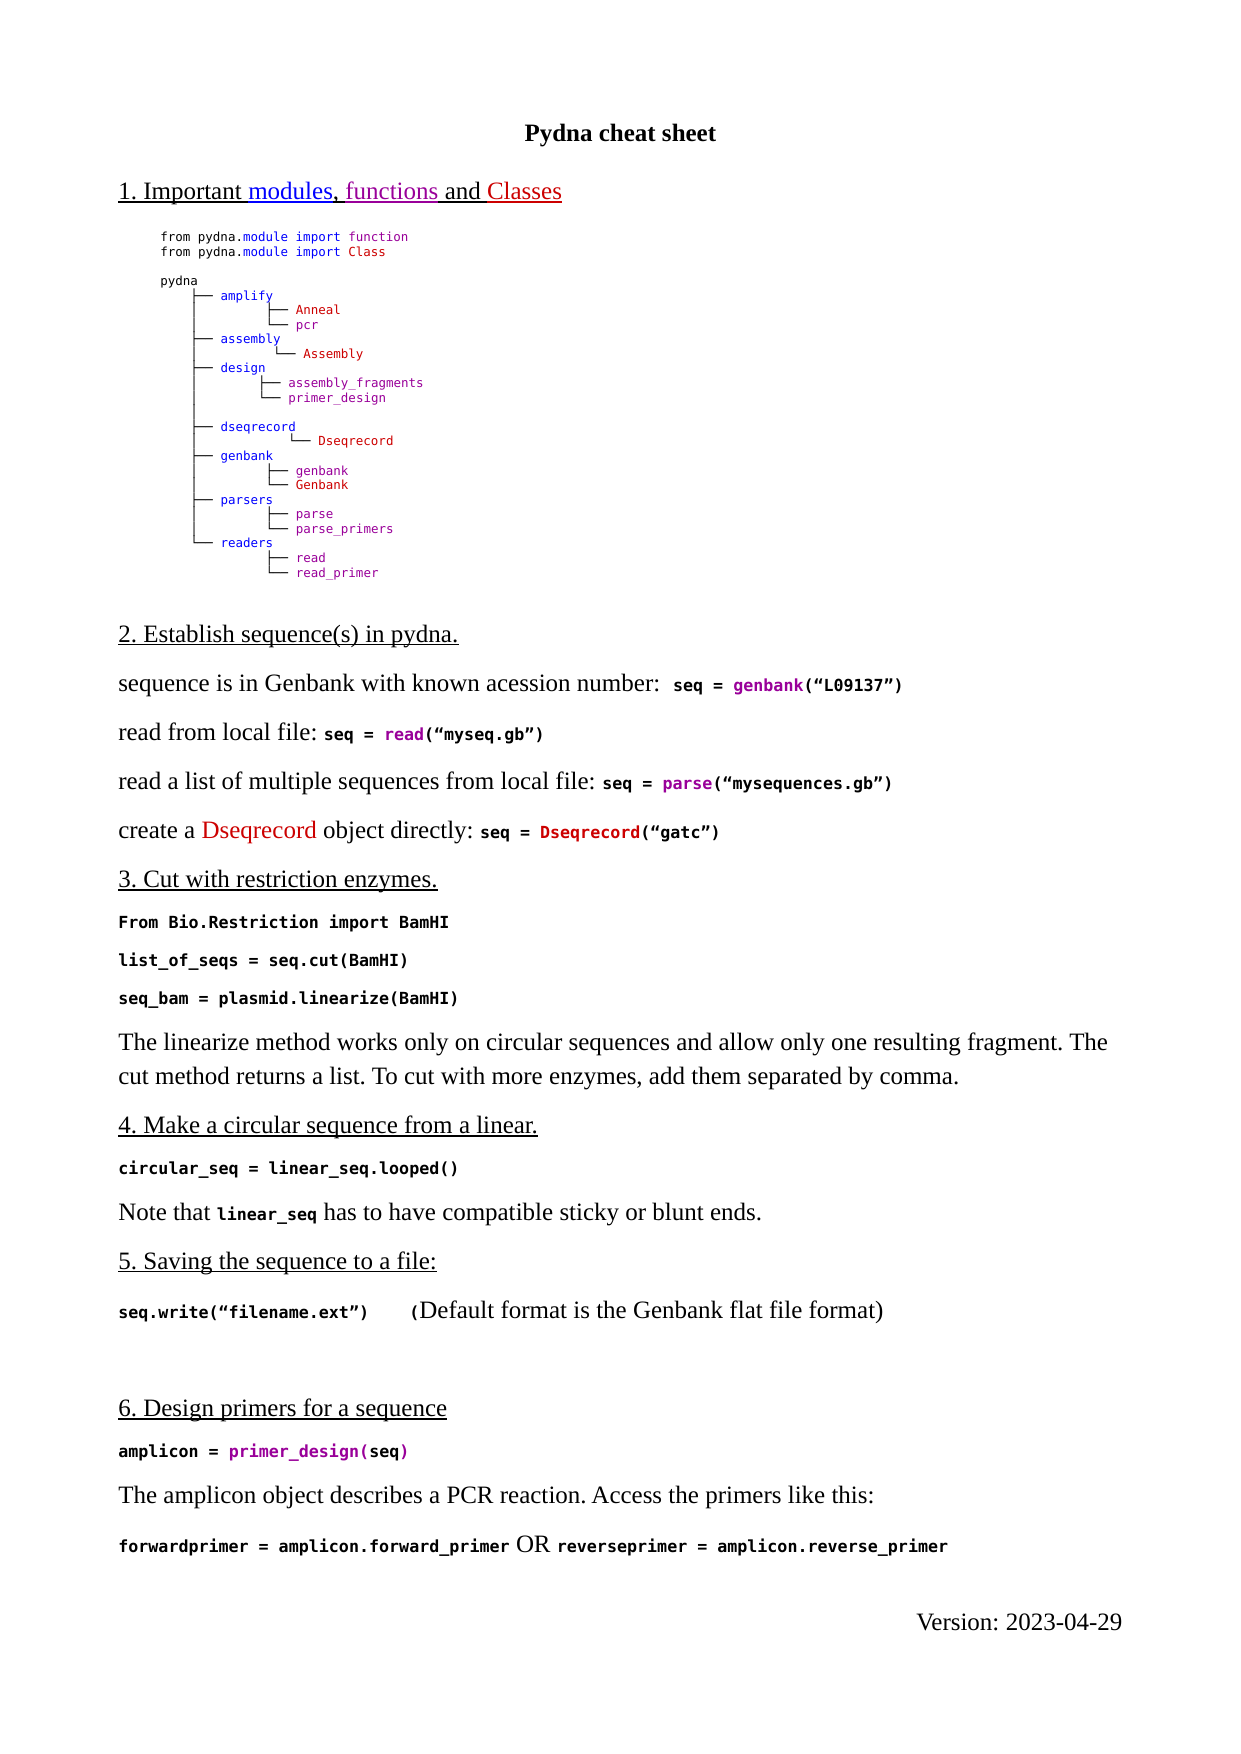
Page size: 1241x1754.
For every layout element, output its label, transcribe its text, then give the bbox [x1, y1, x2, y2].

text read a list of multiple sequences from local file: seq = parse(“mysequences.gb”) [118, 766, 1122, 795]
text 2. Establish sequence(s) in pydna. [118, 619, 1122, 647]
text create a Dseqrecord object directly: seq = Dseqrecord(“gatc”) [118, 815, 1122, 844]
text The linearize method works only on circular sequences and allow only one resulting fragment. The cut method returns a list. To cut with more enzymes, add them separated by comma. [118, 1027, 1122, 1090]
text read from local file: seq = read(“myseq.gb”) [118, 717, 1122, 746]
text The amplicon object describes a PCR reaction. Access the primers like this: [118, 1480, 1122, 1509]
text 6. Design primers for a sequence [118, 1393, 1122, 1422]
text circular_seq = linear_seq.looped() [118, 1159, 1122, 1178]
text sequence is in Genbank with known acession number: seq = genbank(“L09137”) [118, 668, 1122, 697]
text list_of_seqs = seq.cut(BamHI) [118, 951, 1122, 970]
text amplicon = primer_design(seq) [118, 1442, 1122, 1462]
text 4. Make a circular sequence from a linear. [118, 1110, 1122, 1139]
text Note that linear_seq has to have compatible sticky or blunt ends. [118, 1197, 1122, 1226]
text forwardprimer = amplicon.forward_primer OR reverseprimer = amplicon.reverse_primer [118, 1529, 1122, 1558]
text seq.write(“filename.ext”) (Default format is the Genbank flat file format) [118, 1295, 1122, 1324]
text 3. Cut with restriction enzymes. [118, 864, 1122, 893]
text 5. Saving the sequence to a file: [118, 1246, 1122, 1275]
text seq_bam = plasmid.linearize(BamHI) [118, 989, 1122, 1008]
text From Bio.Restriction import BamHI [118, 913, 1122, 932]
text 1. Important modules, functions and Classes [118, 176, 1122, 205]
